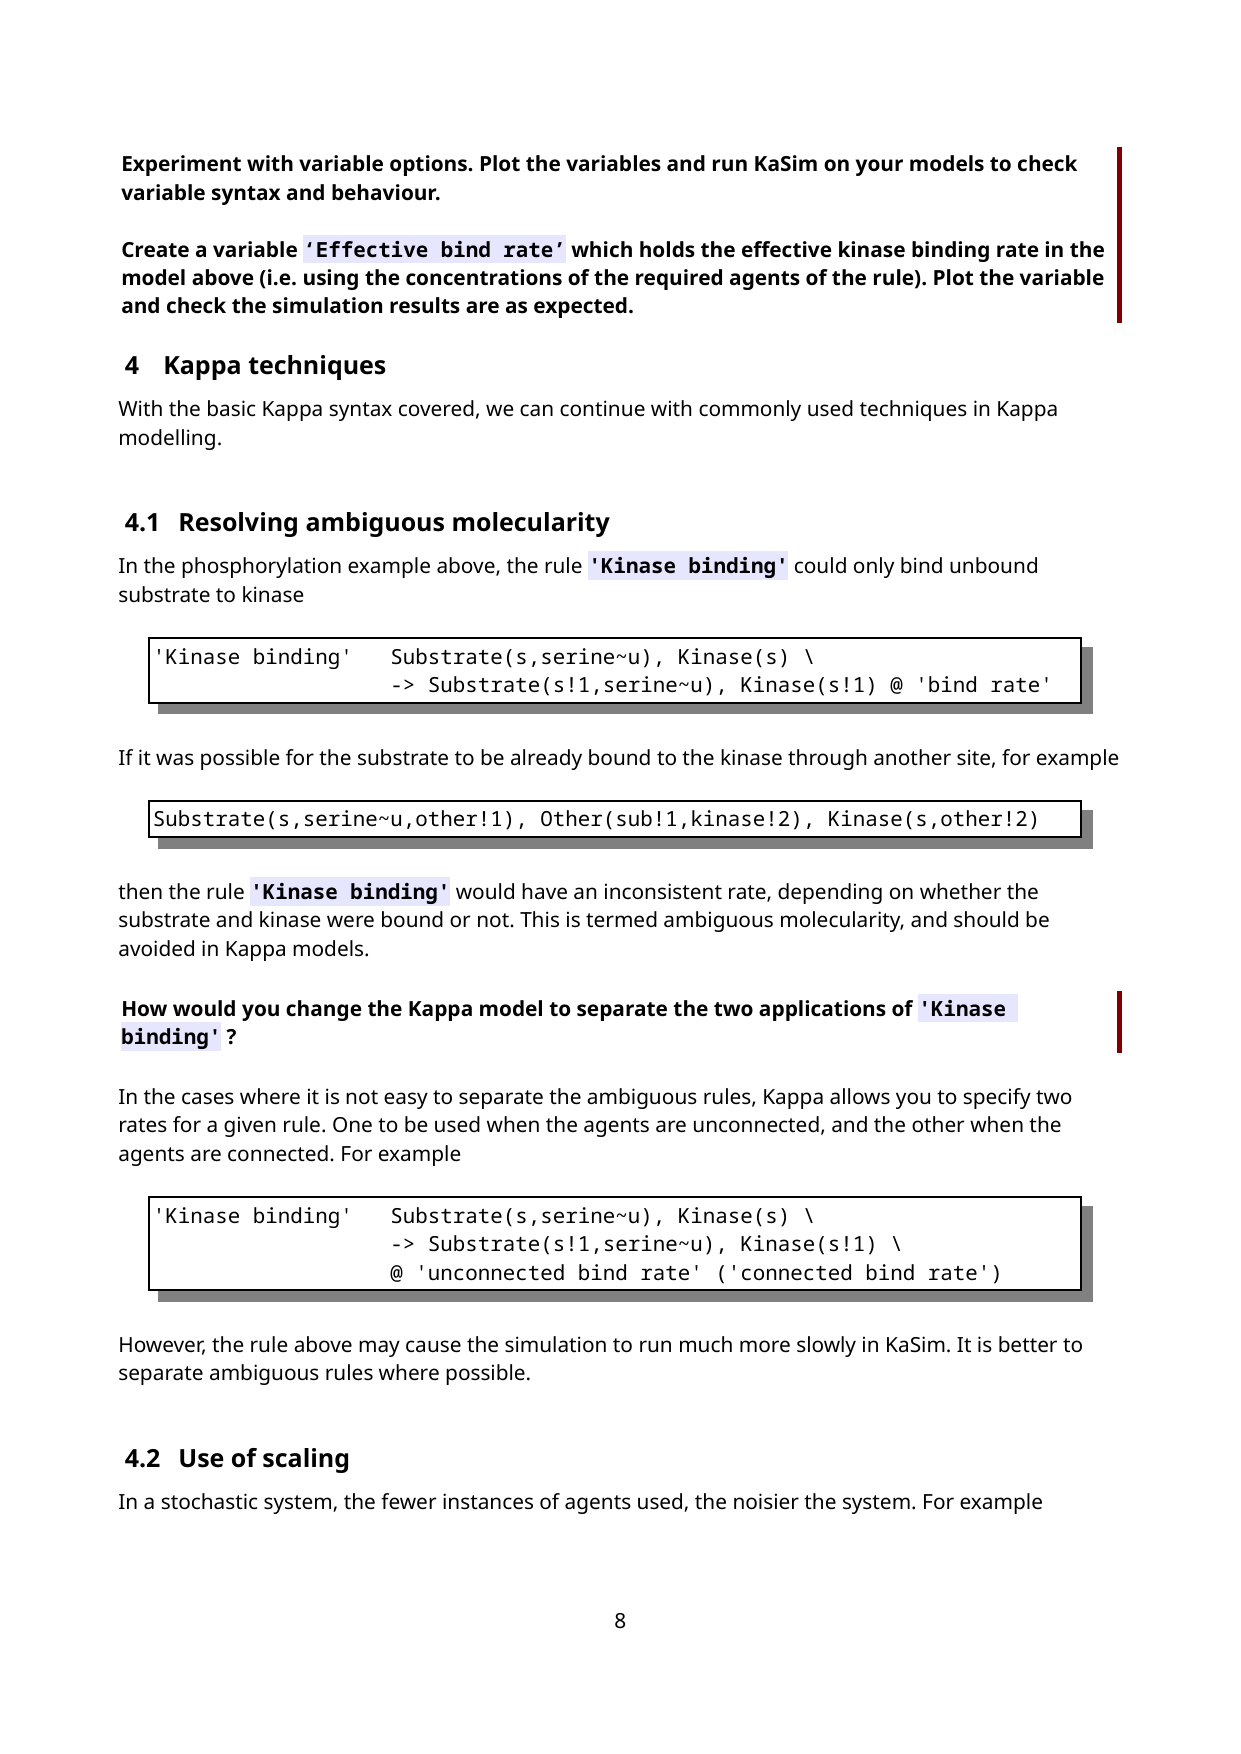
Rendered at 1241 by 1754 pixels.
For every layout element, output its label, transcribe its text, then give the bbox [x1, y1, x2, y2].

text However, the rule above may cause the simulation to run much more slowly in KaSim. It is better to separate ambiguous rules where possible. [118, 1330, 1122, 1387]
text Create a variable ‘Effective bind rate’ which holds the effective kinase binding rate in the model above (i.e. using the concentrations of the required agents of the rule). Plot the variable and check the simulation results are as expected. [118, 235, 1117, 323]
subtitle Use of scaling [118, 1440, 1122, 1474]
text In a stochastic system, the fewer instances of agents used, the noisier the system. For example [118, 1487, 1122, 1515]
subtitle Kappa techniques [118, 348, 1122, 382]
text In the phosphorylation example above, the rule 'Kinase binding' could only bind unbound substrate to kinase [118, 551, 1122, 608]
text Substrate(s,serine~u,other!1), Other(sub!1,kinase!2), Kinase(s,other!2) [150, 802, 1080, 836]
text Experiment with variable options. Plot the variables and run KaSim on your models to check variable syntax and behaviour. [118, 147, 1117, 206]
text 'Kinase binding' Substrate(s,serine~u), Kinase(s) \ [150, 1198, 1080, 1224]
text @ 'unconnected bind rate' ('connected bind rate') [150, 1253, 1080, 1289]
text In the cases where it is not easy to separate the ambiguous rules, Kappa allows you to specify two rates for a given rule. One to be used when the agents are unconnected, and the other when the agents are connected. For example [118, 1082, 1122, 1167]
text If it was possible for the substrate to be already bound to the kinase through another site, for example [118, 743, 1122, 771]
subtitle Resolving ambiguous molecularity [118, 505, 1122, 539]
text With the basic Kappa syntax covered, we can continue with commonly used techniques in Kappa modelling. [118, 394, 1122, 451]
text -> Substrate(s!1,serine~u), Kinase(s!1) @ 'bind rate' [150, 665, 1080, 702]
text -> Substrate(s!1,serine~u), Kinase(s!1) \ [150, 1224, 1080, 1253]
text 'Kinase binding' Substrate(s,serine~u), Kinase(s) \ [150, 639, 1080, 665]
text then the rule 'Kinase binding' would have an inconsistent rate, depending on whether the substrate and kinase were bound or not. This is termed ambiguous molecularity, and should be avoided in Kappa models. [118, 877, 1122, 962]
text How would you change the Kappa model to separate the two applications of 'Kinase binding' ? [118, 991, 1117, 1053]
